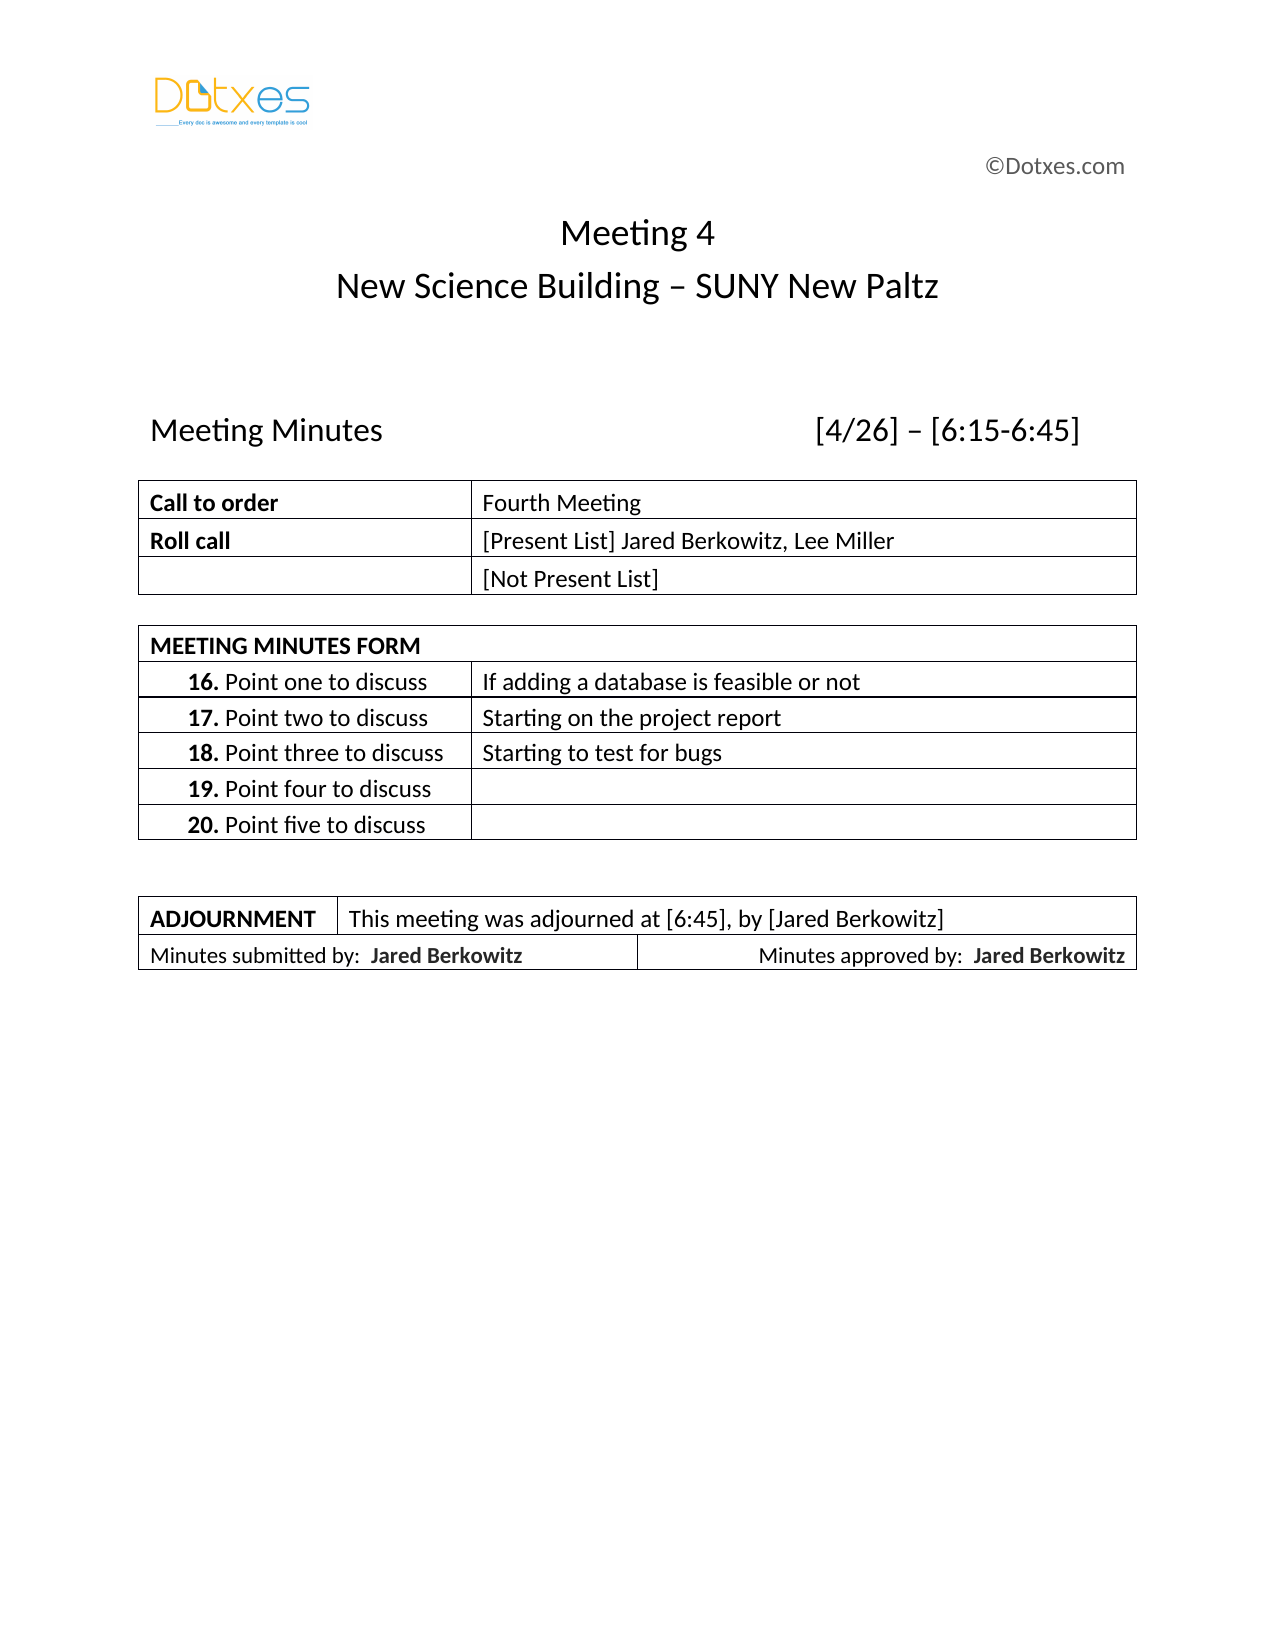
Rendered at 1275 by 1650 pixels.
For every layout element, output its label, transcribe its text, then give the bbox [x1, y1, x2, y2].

table_cell [Present List] Jared Berkowitz, Lee Miller [472, 519, 1136, 556]
table_cell Roll call [139, 519, 471, 556]
table_cell [Not Present List] [472, 557, 1136, 593]
table_header ADJOURNMENT [139, 897, 337, 934]
table_cell [139, 450, 1136, 480]
table_cell Minutes submitted by: Jared Berkowitz [139, 935, 637, 969]
text Meeting 4 New Science Building – SUNY New Paltz [150, 209, 1125, 307]
table_cell Point two to discuss [139, 698, 471, 732]
table_cell [139, 595, 471, 625]
picture [150, 75, 313, 130]
table_cell [472, 769, 1136, 804]
table_cell [472, 805, 1136, 839]
table_cell [139, 557, 471, 593]
table_cell MEETING MINUTES FORM [139, 626, 1136, 661]
table_cell Fourth Meeting [472, 481, 1136, 518]
table_cell Point four to discuss [139, 769, 471, 804]
table_header This meeting was adjourned at [6:45], by [Jared Berkowitz] [338, 897, 1136, 934]
table_cell Starting to test for bugs [472, 733, 1136, 768]
table_cell Call to order [139, 481, 471, 518]
table_cell Minutes approved by: Jared Berkowitz [638, 935, 1136, 969]
table_cell If adding a database is feasible or not [472, 662, 1136, 696]
table_cell Point one to discuss [139, 662, 471, 696]
table_cell Point five to discuss [139, 805, 471, 839]
table_header [4/26] – [6:15-6:45] [804, 409, 1136, 449]
table_header [471, 409, 804, 449]
table_cell Point three to discuss [139, 733, 471, 768]
table_cell Starting on the project report [472, 698, 1136, 732]
table_cell [804, 595, 1136, 625]
table_header Meeting Minutes [139, 409, 471, 449]
table_cell [471, 595, 804, 625]
